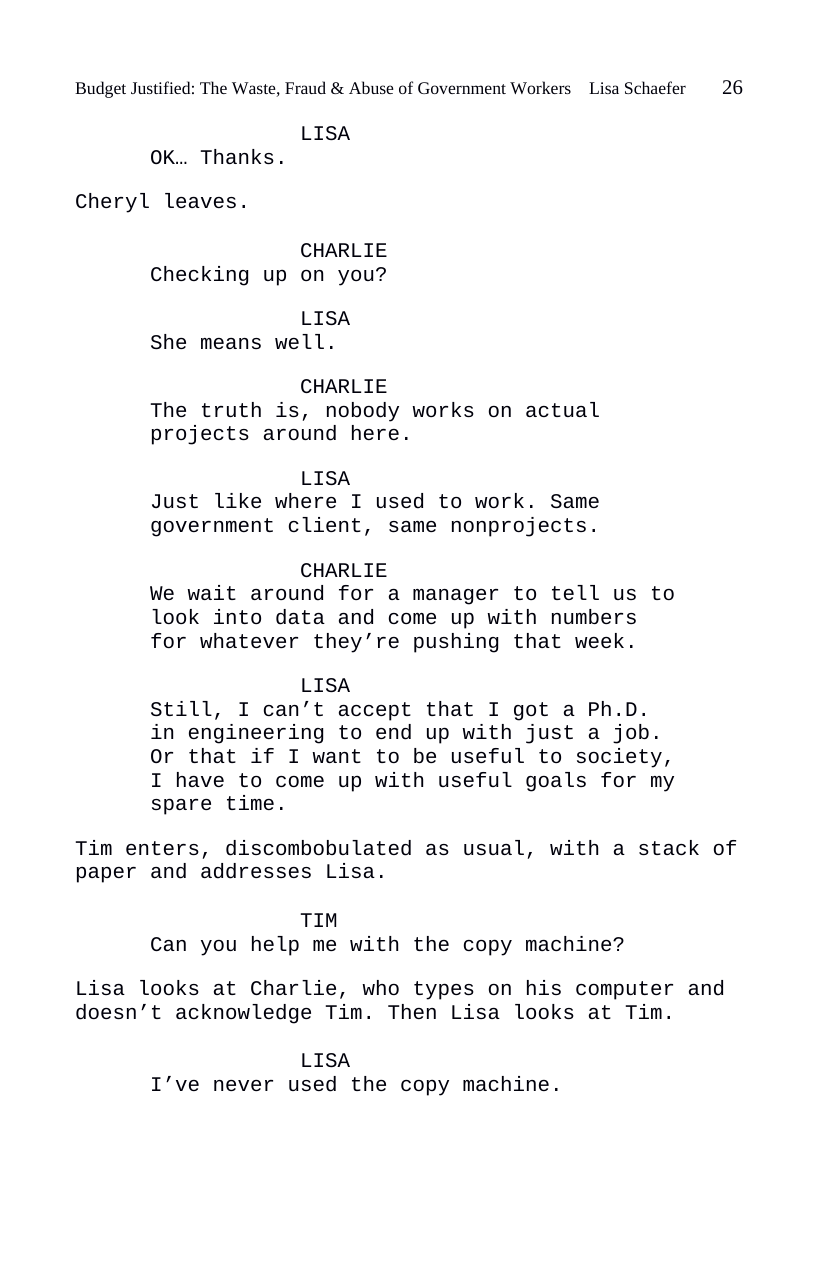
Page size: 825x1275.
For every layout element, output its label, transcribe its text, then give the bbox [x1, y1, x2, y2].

text Still, I can’t accept that I got a Ph.D. in engineering to end up with just a job. Or that if I want to be useful to society, I have to come up with useful goals for my spare time. [150, 699, 675, 817]
text LISA [75, 468, 750, 492]
text CHARLIE [75, 560, 750, 583]
text LISA [75, 308, 750, 332]
text CHARLIE [75, 240, 750, 263]
text Tim enters, discombobulated as usual, with a stack of paper and addresses Lisa. [75, 838, 750, 885]
text Cheryl leaves. [75, 191, 750, 215]
text LISA [75, 123, 750, 147]
text LISA [75, 1051, 750, 1074]
text Just like where I used to work. Same government client, same nonprojects. [150, 492, 675, 539]
text OK… Thanks. [150, 147, 675, 170]
text Checking up on you? [150, 263, 675, 287]
text LISA [75, 675, 750, 699]
text TIM [75, 910, 750, 934]
text She means well. [150, 332, 675, 355]
text We wait around for a manager to tell us to look into data and come up with numbers for whatever they’re pushing that week. [150, 583, 675, 654]
text CHARLIE [75, 376, 750, 400]
text The truth is, nobody works on actual projects around here. [150, 400, 675, 447]
text Can you help me with the copy machine? [150, 934, 675, 957]
text Lisa looks at Charlie, who types on his computer and doesn’t acknowledge Tim. Then Lisa looks at Tim. [75, 978, 750, 1026]
text I’ve never used the copy machine. [150, 1074, 675, 1098]
